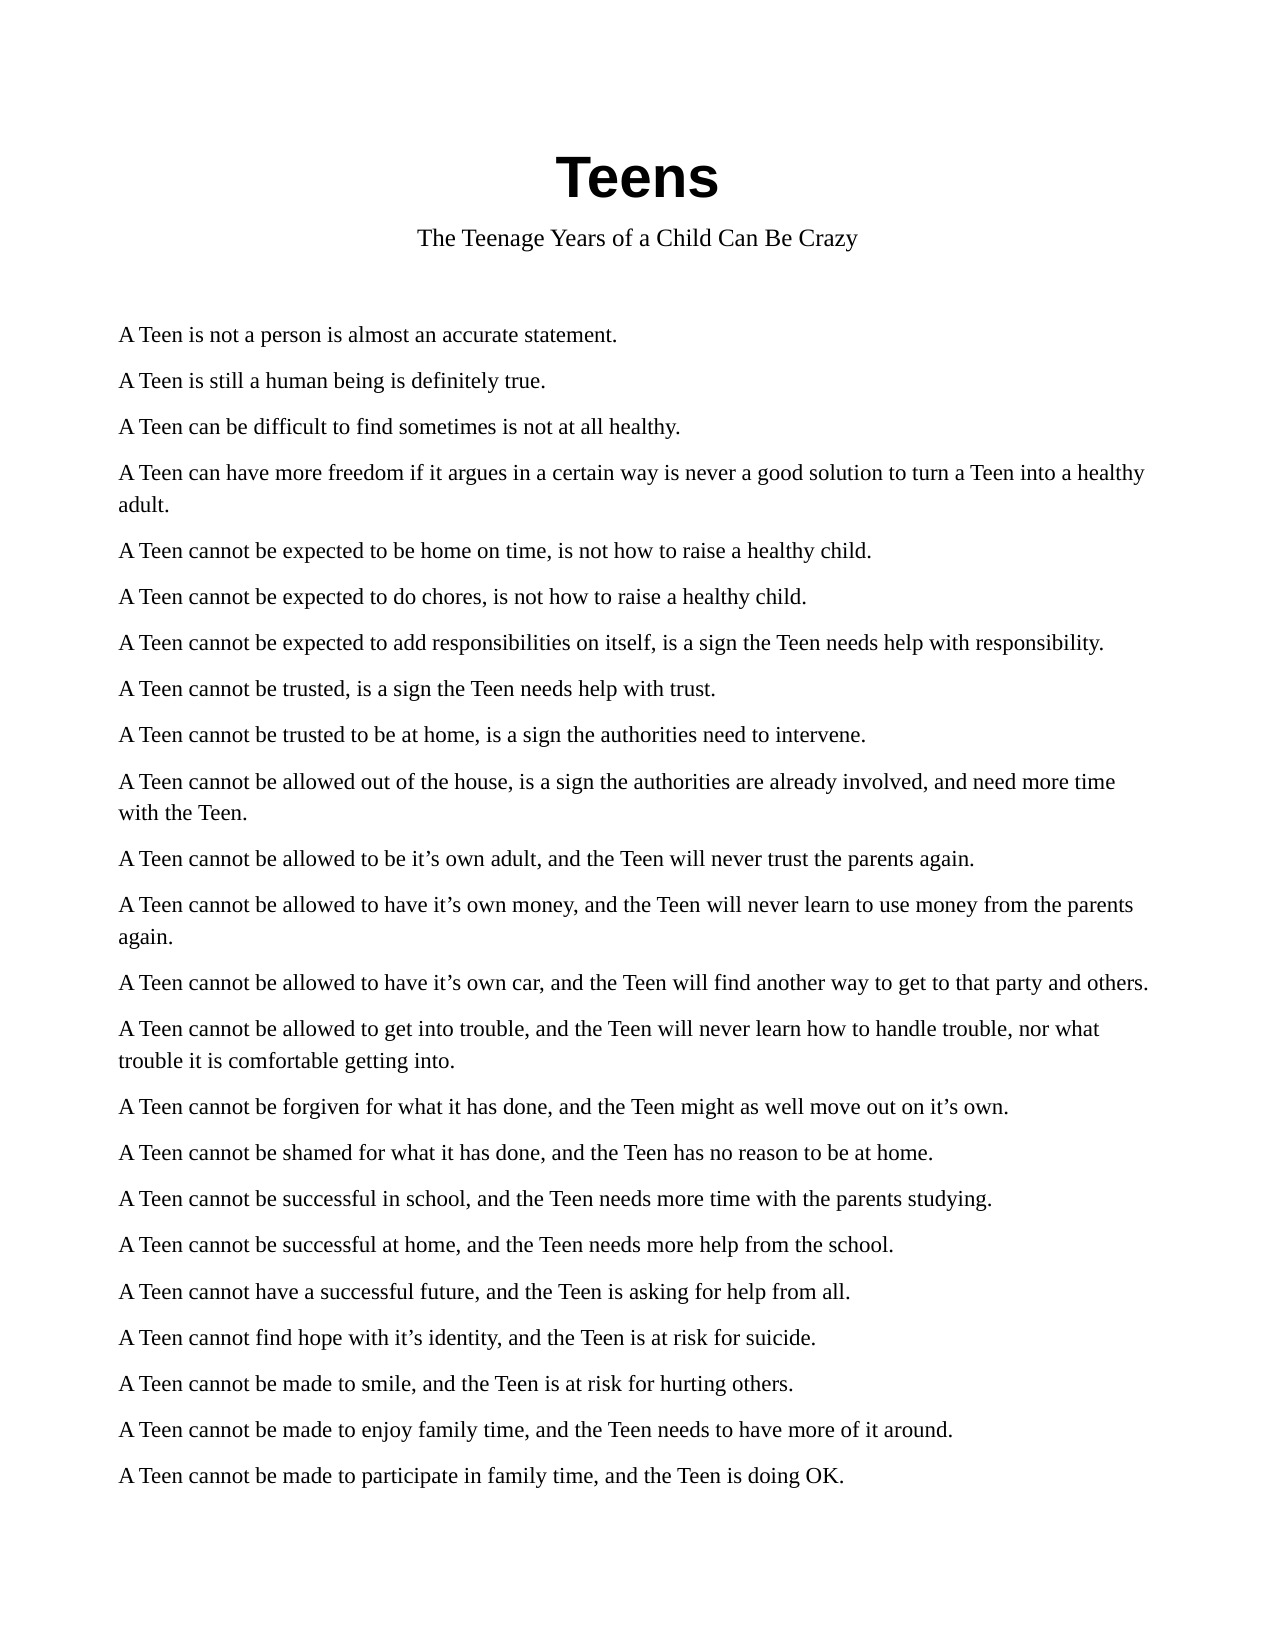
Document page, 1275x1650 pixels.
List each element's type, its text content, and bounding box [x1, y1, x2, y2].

text A Teen is still a human being is definitely true. [118, 367, 1157, 393]
text A Teen cannot be expected to do chores, is not how to raise a healthy child. [118, 583, 1157, 609]
title Teens [118, 143, 1157, 210]
text A Teen cannot be made to participate in family time, and the Teen is doing OK. [118, 1462, 1157, 1489]
text The Teenage Years of a Child Can Be Crazy [118, 223, 1157, 251]
text A Teen can have more freedom if it argues in a certain way is never a good solution to turn a Teen into a healthy adult. [118, 459, 1157, 517]
text A Teen cannot be expected to add responsibilities on itself, is a sign the Teen needs help with responsibility. [118, 629, 1157, 656]
text A Teen cannot be made to smile, and the Teen is at risk for hurting others. [118, 1370, 1157, 1396]
text A Teen cannot be forgiven for what it has done, and the Teen might as well move out on it’s own. [118, 1093, 1157, 1119]
text A Teen cannot be successful in school, and the Teen needs more time with the parents studying. [118, 1185, 1157, 1212]
text A Teen cannot be successful at home, and the Teen needs more help from the school. [118, 1232, 1157, 1258]
text A Teen cannot find hope with it’s identity, and the Teen is at risk for suicide. [118, 1324, 1157, 1350]
text A Teen cannot be made to enjoy family time, and the Teen needs to have more of it around. [118, 1416, 1157, 1442]
text A Teen cannot be allowed to get into trouble, and the Teen will never learn how to handle trouble, nor what trouble it is comfortable getting into. [118, 1015, 1157, 1073]
text A Teen cannot be allowed to have it’s own money, and the Teen will never learn to use money from the parents again. [118, 892, 1157, 949]
text A Teen can be difficult to find sometimes is not at all healthy. [118, 413, 1157, 439]
text A Teen cannot be trusted, is a sign the Teen needs help with trust. [118, 675, 1157, 702]
text A Teen cannot be trusted to be at home, is a sign the authorities need to intervene. [118, 722, 1157, 748]
text A Teen cannot be allowed out of the house, is a sign the authorities are already involved, and need more time with the Teen. [118, 768, 1157, 826]
text A Teen cannot be allowed to be it’s own adult, and the Teen will never trust the parents again. [118, 845, 1157, 872]
text A Teen cannot be allowed to have it’s own car, and the Teen will find another way to get to that party and others. [118, 969, 1157, 996]
text A Teen cannot be shamed for what it has done, and the Teen has no reason to be at home. [118, 1139, 1157, 1166]
text A Teen cannot be expected to be home on time, is not how to raise a healthy child. [118, 537, 1157, 563]
text A Teen is not a person is almost an accurate statement. [118, 321, 1157, 347]
text A Teen cannot have a successful future, and the Teen is asking for help from all. [118, 1278, 1157, 1304]
